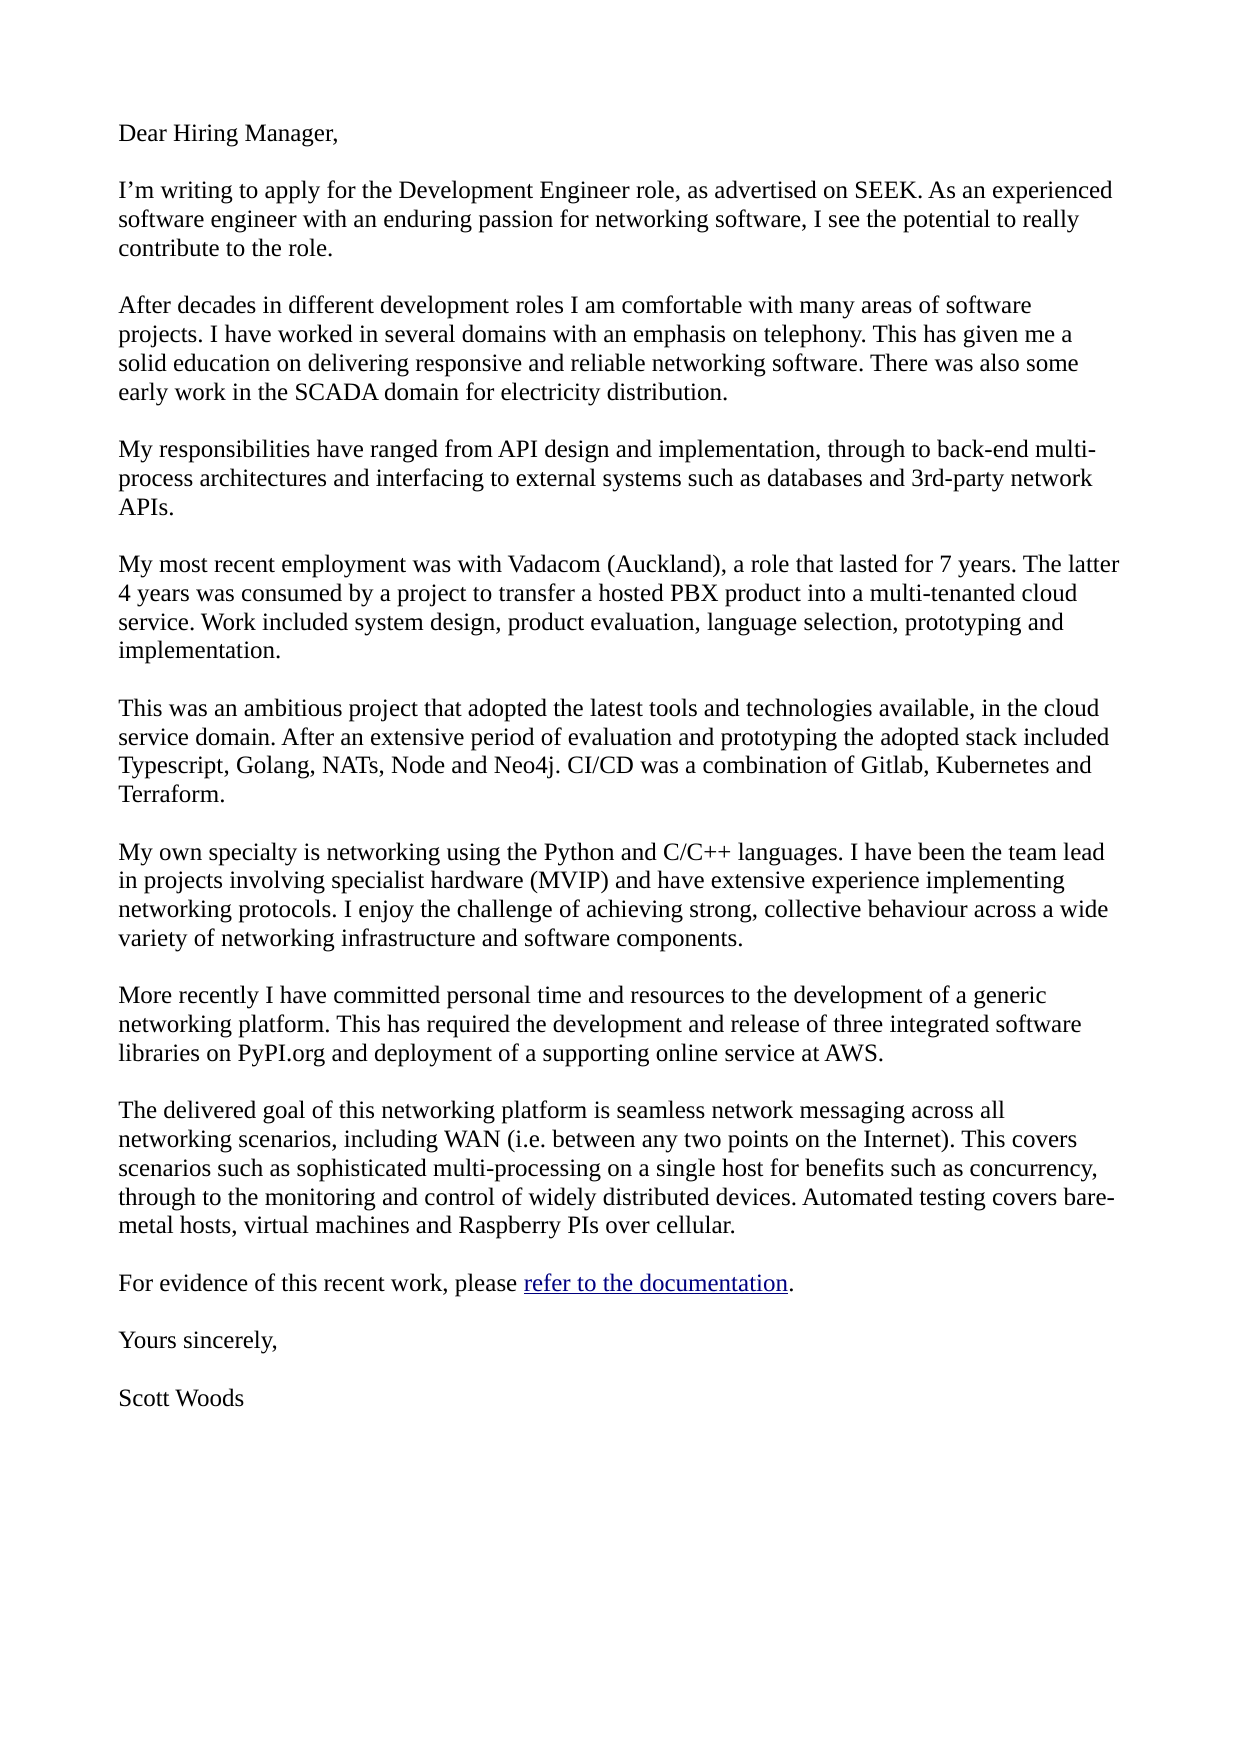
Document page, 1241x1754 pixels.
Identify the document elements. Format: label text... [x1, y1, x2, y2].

text After decades in different development roles I am comfortable with many areas of software projects. I have worked in several domains with an emphasis on telephony. This has given me a solid education on delivering responsive and reliable networking software. There was also some early work in the SCADA domain for electricity distribution. [118, 291, 1122, 406]
text My most recent employment was with Vadacom (Auckland), a role that lasted for 7 years. The latter 4 years was consumed by a project to transfer a hosted PBX product into a multi-tenanted cloud service. Work included system design, product evaluation, language selection, prototyping and implementation. [118, 549, 1122, 664]
text Yours sincerely, [118, 1326, 1122, 1354]
text My own specialty is networking using the Python and C/C++ languages. I have been the team lead in projects involving specialist hardware (MVIP) and have extensive experience implementing networking protocols. I enjoy the challenge of achieving strong, collective behaviour across a wide variety of networking infrastructure and software components. [118, 837, 1122, 952]
text For evidence of this recent work, please refer to the documentation. [118, 1268, 1122, 1297]
text My responsibilities have ranged from API design and implementation, through to back-end multi-process architectures and interfacing to external systems such as databases and 3rd-party network APIs. [118, 434, 1122, 521]
text More recently I have committed personal time and resources to the development of a generic networking platform. This has required the development and release of three integrated software libraries on PyPI.org and deployment of a supporting online service at AWS. [118, 981, 1122, 1067]
text The delivered goal of this networking platform is seamless network messaging across all networking scenarios, including WAN (i.e. between any two points on the Internet). This covers scenarios such as sophisticated multi-processing on a single host for benefits such as concurrency, through to the monitoring and control of widely distributed devices. Automated testing covers bare-metal hosts, virtual machines and Raspberry PIs over cellular. [118, 1096, 1122, 1239]
text I’m writing to apply for the Development Engineer role, as advertised on SEEK. As an experienced software engineer with an enduring passion for networking software, I see the potential to really contribute to the role. [118, 176, 1122, 262]
text This was an ambitious project that adopted the latest tools and technologies available, in the cloud service domain. After an extensive period of evaluation and prototyping the adopted stack included Typescript, Golang, NATs, Node and Neo4j. CI/CD was a combination of Gitlab, Kubernetes and Terraform. [118, 693, 1122, 808]
text Dear Hiring Manager, [118, 118, 1122, 147]
text Scott Woods [118, 1383, 1122, 1412]
